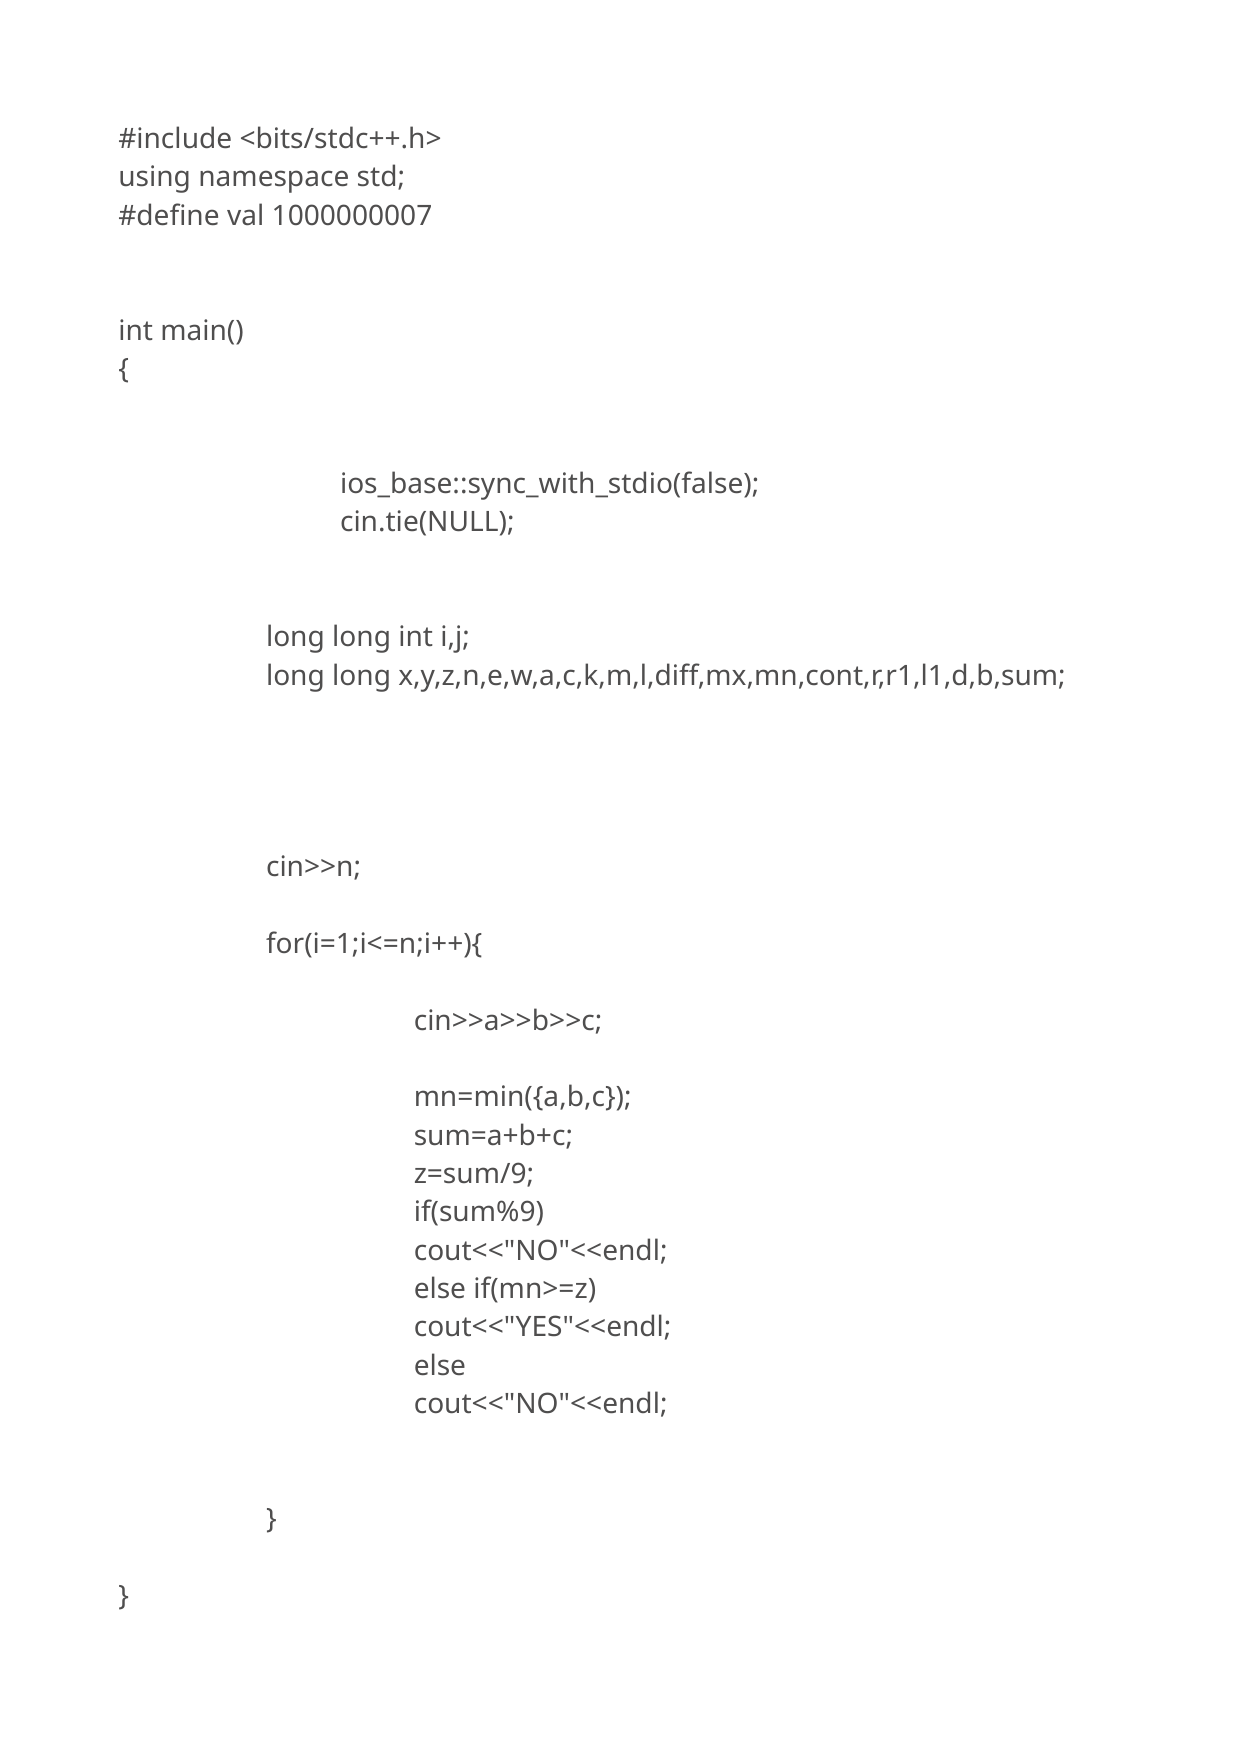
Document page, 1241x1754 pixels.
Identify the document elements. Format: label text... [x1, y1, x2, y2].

text else if(mn>=z) [118, 1268, 1122, 1306]
text cout<<"NO"<<endl; [118, 1383, 1122, 1421]
text using namespace std; [118, 156, 1122, 195]
text sum=a+b+c; [118, 1115, 1122, 1153]
text for(i=1;i<=n;i++){ [118, 923, 1122, 961]
text else [118, 1345, 1122, 1383]
text } [118, 1498, 1122, 1536]
text cout<<"NO"<<endl; [118, 1230, 1122, 1268]
text int main() [118, 310, 1122, 348]
text long long int i,j; [118, 616, 1122, 655]
text if(sum%9) [118, 1191, 1122, 1230]
text #define val 1000000007 [118, 195, 1122, 233]
text z=sum/9; [118, 1153, 1122, 1191]
text cout<<"YES"<<endl; [118, 1306, 1122, 1345]
text cin>>n; [118, 846, 1122, 885]
text } [118, 1575, 1122, 1613]
text { [118, 348, 1122, 386]
text cin.tie(NULL); [118, 501, 1122, 540]
text cin>>a>>b>>c; [118, 1000, 1122, 1038]
text mn=min({a,b,c}); [118, 1076, 1122, 1115]
text long long x,y,z,n,e,w,a,c,k,m,l,diff,mx,mn,cont,r,r1,l1,d,b,sum; [118, 655, 1122, 693]
text #include <bits/stdc++.h> [118, 118, 1122, 156]
text ios_base::sync_with_stdio(false); [118, 463, 1122, 501]
